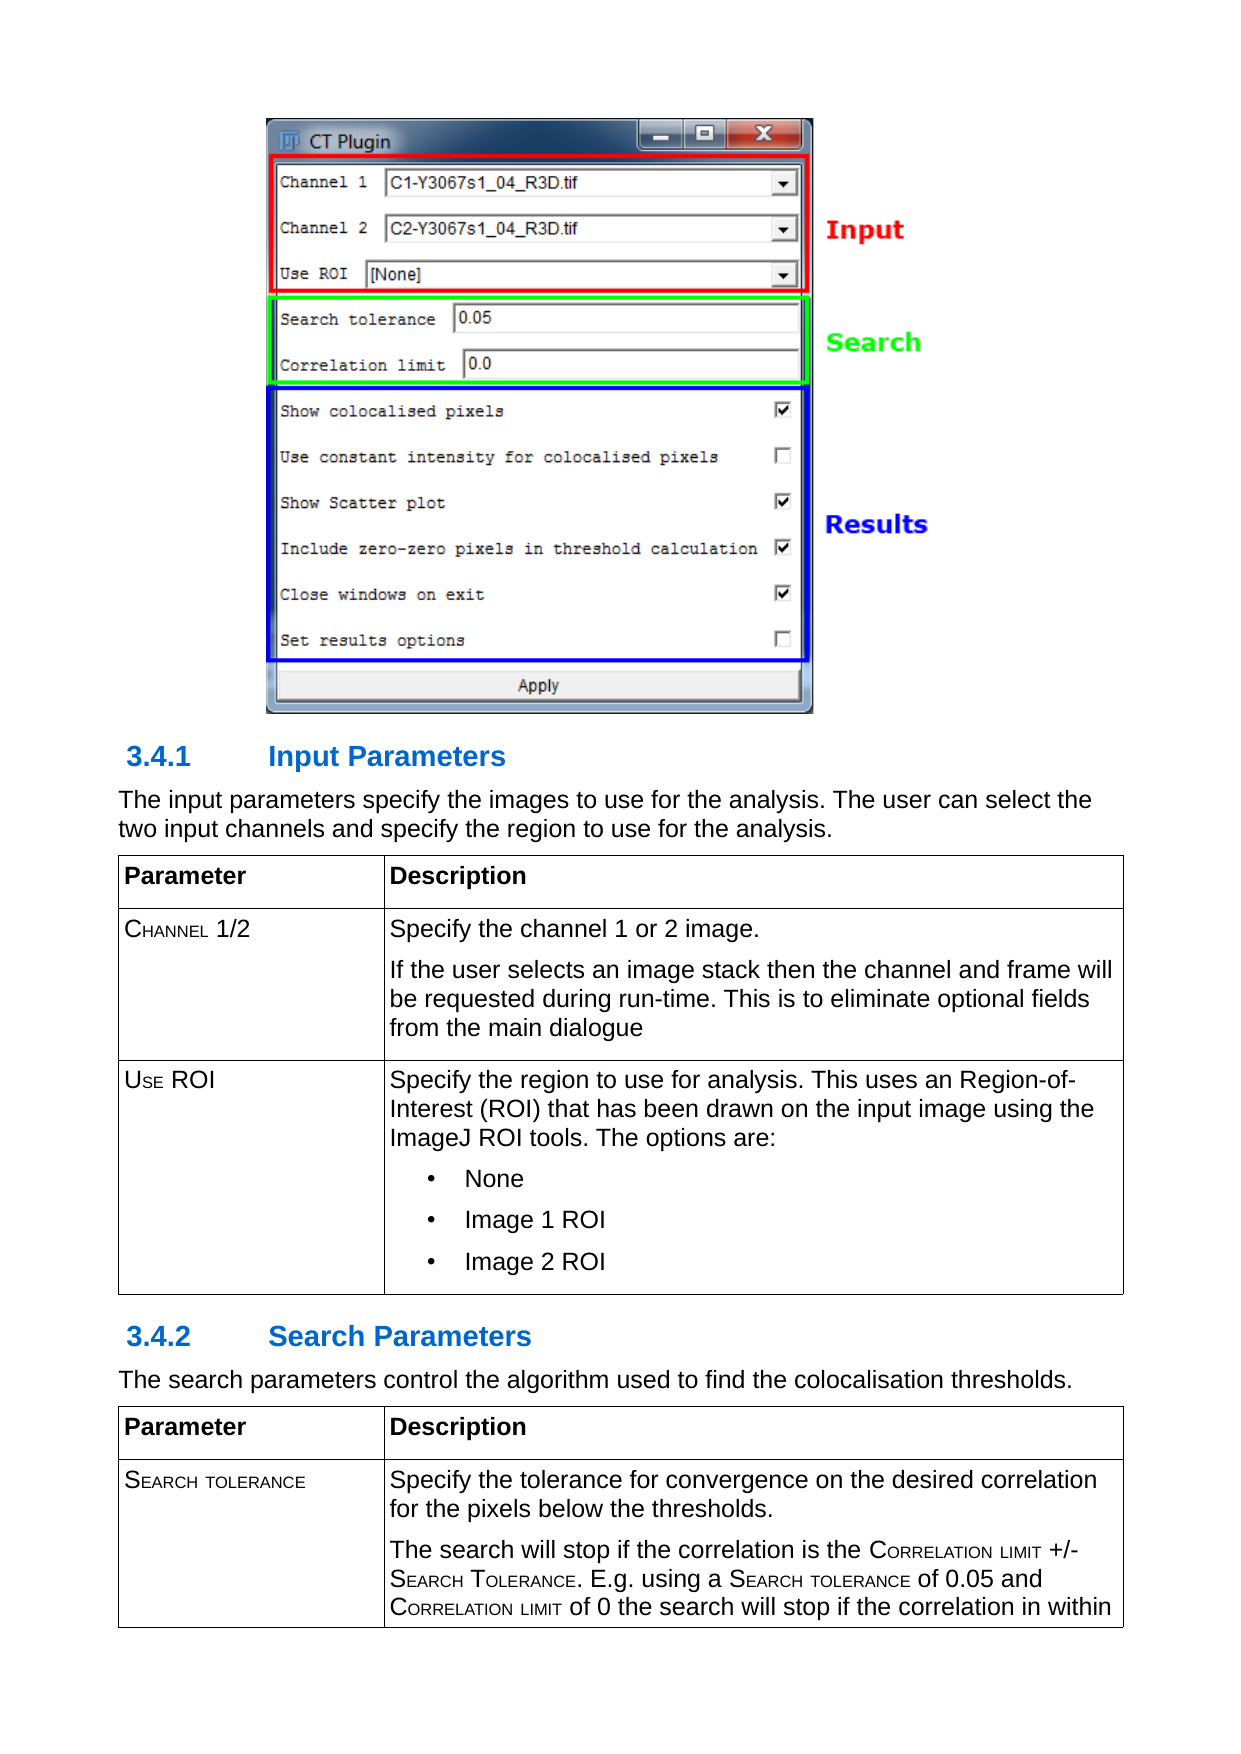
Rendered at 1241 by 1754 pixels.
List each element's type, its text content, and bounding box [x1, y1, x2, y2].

table_header Parameter [119, 1407, 384, 1459]
table_cell Specify the tolerance for convergence on the desired correlation for the pixels below the thresholds. The search will stop if the correlation is the Correlation limit +/- Search Tolerance. E.g. using a Search tolerance of 0.05 and Correlation limit of 0 the search will stop if the correlation in within [385, 1460, 1123, 1627]
subtitle Input Parameters [118, 739, 1122, 773]
text The input parameters specify the images to use for the analysis. The user can select the two input channels and specify the region to use for the analysis. [118, 785, 1122, 843]
table_cell Search tolerance [119, 1460, 384, 1627]
text The search parameters control the algorithm used to find the colocalisation thresholds. [118, 1365, 1122, 1394]
table_header Description [385, 1407, 1123, 1459]
table_header Description [385, 856, 1123, 908]
picture [266, 118, 975, 714]
table_cell Specify the region to use for analysis. This uses an Region-of-Interest (ROI) that has been drawn on the input image using the ImageJ ROI tools. The options are: None Image 1 ROI Image 2 ROI [385, 1061, 1123, 1294]
subtitle Search Parameters [118, 1319, 1122, 1352]
table_cell Specify the channel 1 or 2 image. If the user selects an image stack then the channel and frame will be requested during run-time. This is to eliminate optional fields from the main dialogue [385, 909, 1123, 1059]
table_header Parameter [119, 856, 384, 908]
table_cell Use ROI [119, 1061, 384, 1294]
table_cell Channel 1/2 [119, 909, 384, 1059]
